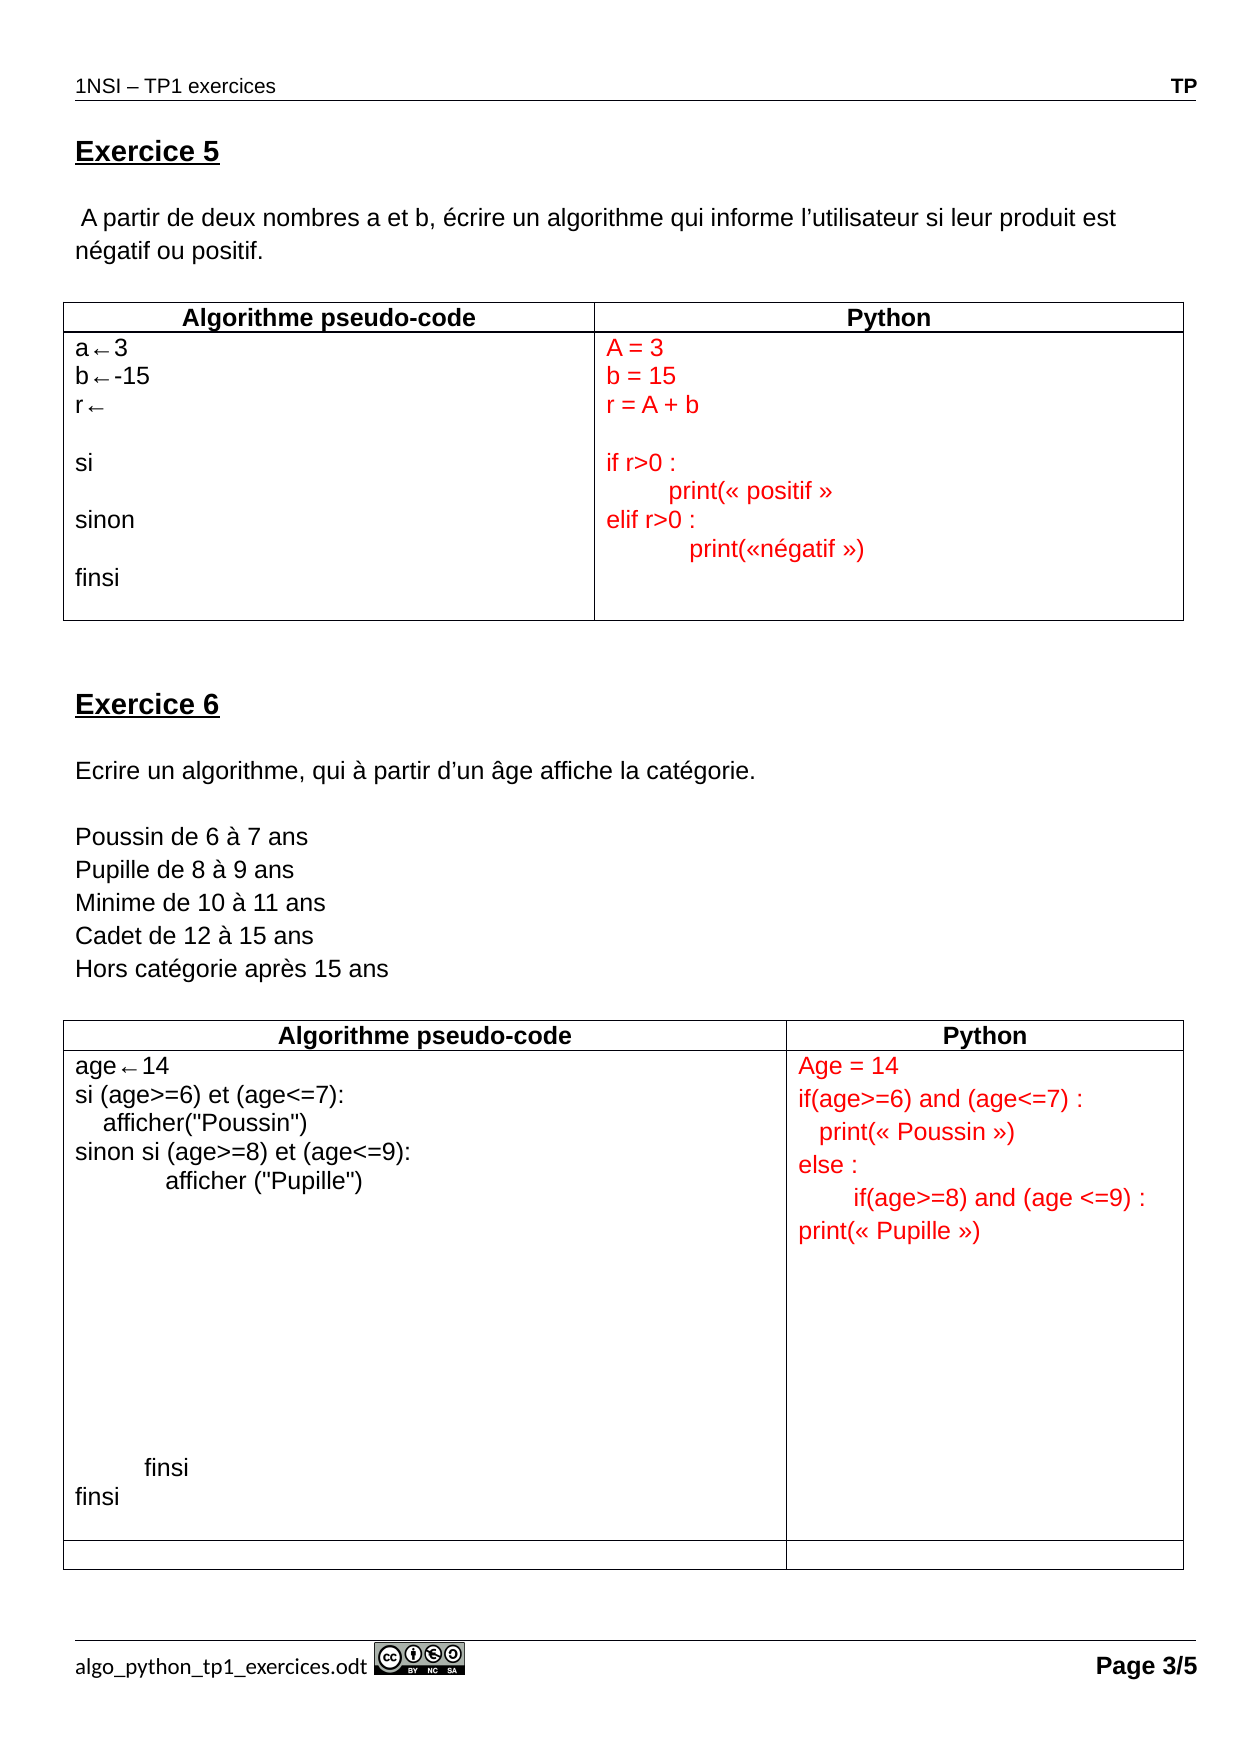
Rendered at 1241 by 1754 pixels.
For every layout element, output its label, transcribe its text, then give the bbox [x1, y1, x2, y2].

text Exercice 5 [75, 134, 1196, 167]
text Pupille de 8 à 9 ans [75, 855, 1196, 884]
table_cell [64, 1541, 786, 1569]
table_cell Age = 14 if(age>=6) and (age<=7) : print(« Poussin ») else : if(age>=8) and (age <=9) : print(« Pupille ») [787, 1051, 1183, 1539]
table_cell age←14 si (age>=6) et (age<=7): afficher("Poussin") sinon si (age>=8) et (age<=9): afficher ("Pupille") finsi finsi [64, 1051, 786, 1539]
table_header Algorithme pseudo-code [64, 303, 594, 331]
text A partir de deux nombres a et b, écrire un algorithme qui informe l’utilisateur si leur produit est négatif ou positif. [75, 203, 1196, 264]
table_header Python [787, 1021, 1183, 1050]
text Exercice 6 [75, 687, 1196, 721]
table_cell [787, 1541, 1183, 1569]
text Minime de 10 à 11 ans [75, 888, 1196, 917]
text Cadet de 12 à 15 ans [75, 921, 1196, 950]
table_header Algorithme pseudo-code [64, 1021, 786, 1050]
text Poussin de 6 à 7 ans [75, 822, 1196, 851]
table_header Python [595, 303, 1183, 331]
picture [374, 1642, 465, 1675]
table_cell A = 3 b = 15 r = A + b if r>0 : print(« positif » elif r>0 : print(«négatif ») [595, 333, 1183, 620]
table_cell a←3 b←-15 r← si sinon finsi [64, 333, 594, 620]
text Hors catégorie après 15 ans [75, 954, 1196, 983]
text Ecrire un algorithme, qui à partir d’un âge affiche la catégorie. [75, 756, 1196, 784]
